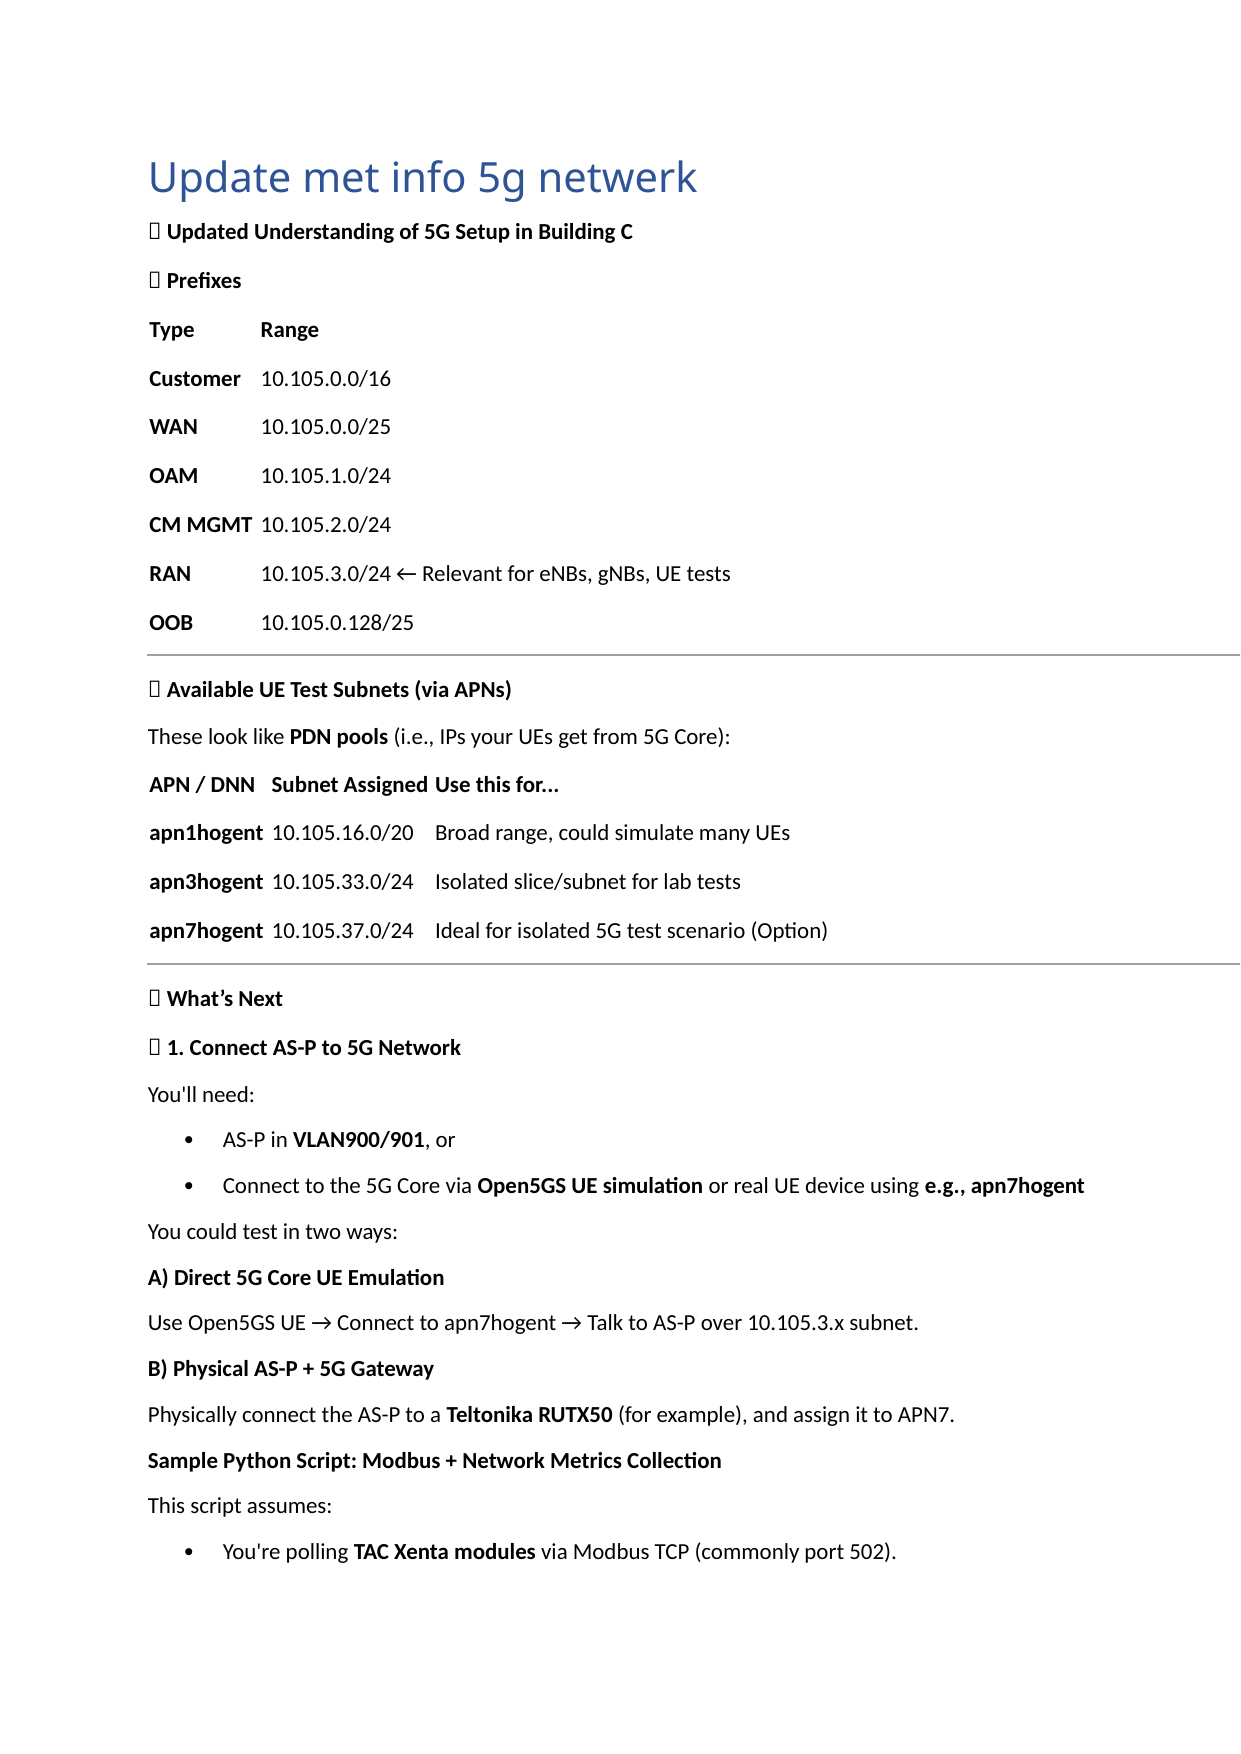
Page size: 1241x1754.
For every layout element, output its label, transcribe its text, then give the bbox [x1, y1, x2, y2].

text 📌 1. Connect AS-P to 5G Network [148, 1031, 1093, 1062]
table_cell apn3hogent [148, 866, 270, 915]
text You could test in two ways: [148, 1217, 1093, 1245]
list Connect to the 5G Core via Open5GS UE simulation or real UE device using e.g., apn7hogent [185, 1171, 1093, 1199]
table_cell 10.105.37.0/24 [270, 915, 433, 963]
table_cell 10.105.16.0/20 [270, 817, 433, 866]
text 🔹 Available UE Test Subnets (via APNs) [148, 673, 1093, 704]
text Sample Python Script: Modbus + Network Metrics Collection [148, 1446, 1093, 1474]
text Physically connect the AS-P to a Teltonika RUTX50 (for example), and assign it to APN7. [148, 1400, 1093, 1428]
table_cell RAN [148, 558, 259, 606]
table_cell 10.105.0.0/16 [259, 362, 738, 411]
table_cell Ideal for isolated 5G test scenario (Option) [433, 915, 835, 963]
text You'll need: [148, 1080, 1093, 1108]
text A) Direct 5G Core UE Emulation [148, 1263, 1093, 1291]
table_header Type [148, 313, 259, 362]
table_header Subnet Assigned [270, 768, 433, 817]
text B) Physical AS-P + 5G Gateway [148, 1354, 1093, 1382]
text These look like PDN pools (i.e., IPs your UEs get from 5G Core): [148, 722, 1093, 750]
table_cell WAN [148, 411, 259, 460]
table_cell OOB [148, 606, 259, 654]
text Use Open5GS UE → Connect to apn7hogent → Talk to AS-P over 10.105.3.x subnet. [148, 1308, 1093, 1337]
text 🔹 Prefixes [148, 264, 1093, 295]
list AS-P in VLAN900/901, or [185, 1126, 1093, 1154]
table_cell Customer [148, 362, 259, 411]
text ✅ What’s Next [148, 982, 1093, 1013]
table_cell 10.105.2.0/24 [259, 509, 738, 557]
table_cell Broad range, could simulate many UEs [433, 817, 835, 866]
table_cell 10.105.1.0/24 [259, 460, 738, 509]
table_cell Isolated slice/subnet for lab tests [433, 866, 835, 915]
table_cell OAM [148, 460, 259, 509]
table_cell 10.105.0.0/25 [259, 411, 738, 460]
table_cell 10.105.0.128/25 [259, 606, 738, 654]
table_header APN / DNN [148, 768, 270, 817]
text This script assumes: [148, 1491, 1093, 1519]
table_cell apn7hogent [148, 915, 270, 963]
table_header Use this for... [433, 768, 835, 817]
table_cell 10.105.33.0/24 [270, 866, 433, 915]
table_cell 10.105.3.0/24 ← Relevant for eNBs, gNBs, UE tests [259, 558, 738, 606]
text 🧠 Updated Understanding of 5G Setup in Building C [148, 215, 1093, 246]
table_cell apn1hogent [148, 817, 270, 866]
subtitle Update met info 5g netwerk [148, 148, 1093, 204]
table_header Range [259, 313, 738, 362]
list You're polling TAC Xenta modules via Modbus TCP (commonly port 502). [185, 1537, 1093, 1565]
table_cell CM MGMT [148, 509, 259, 557]
